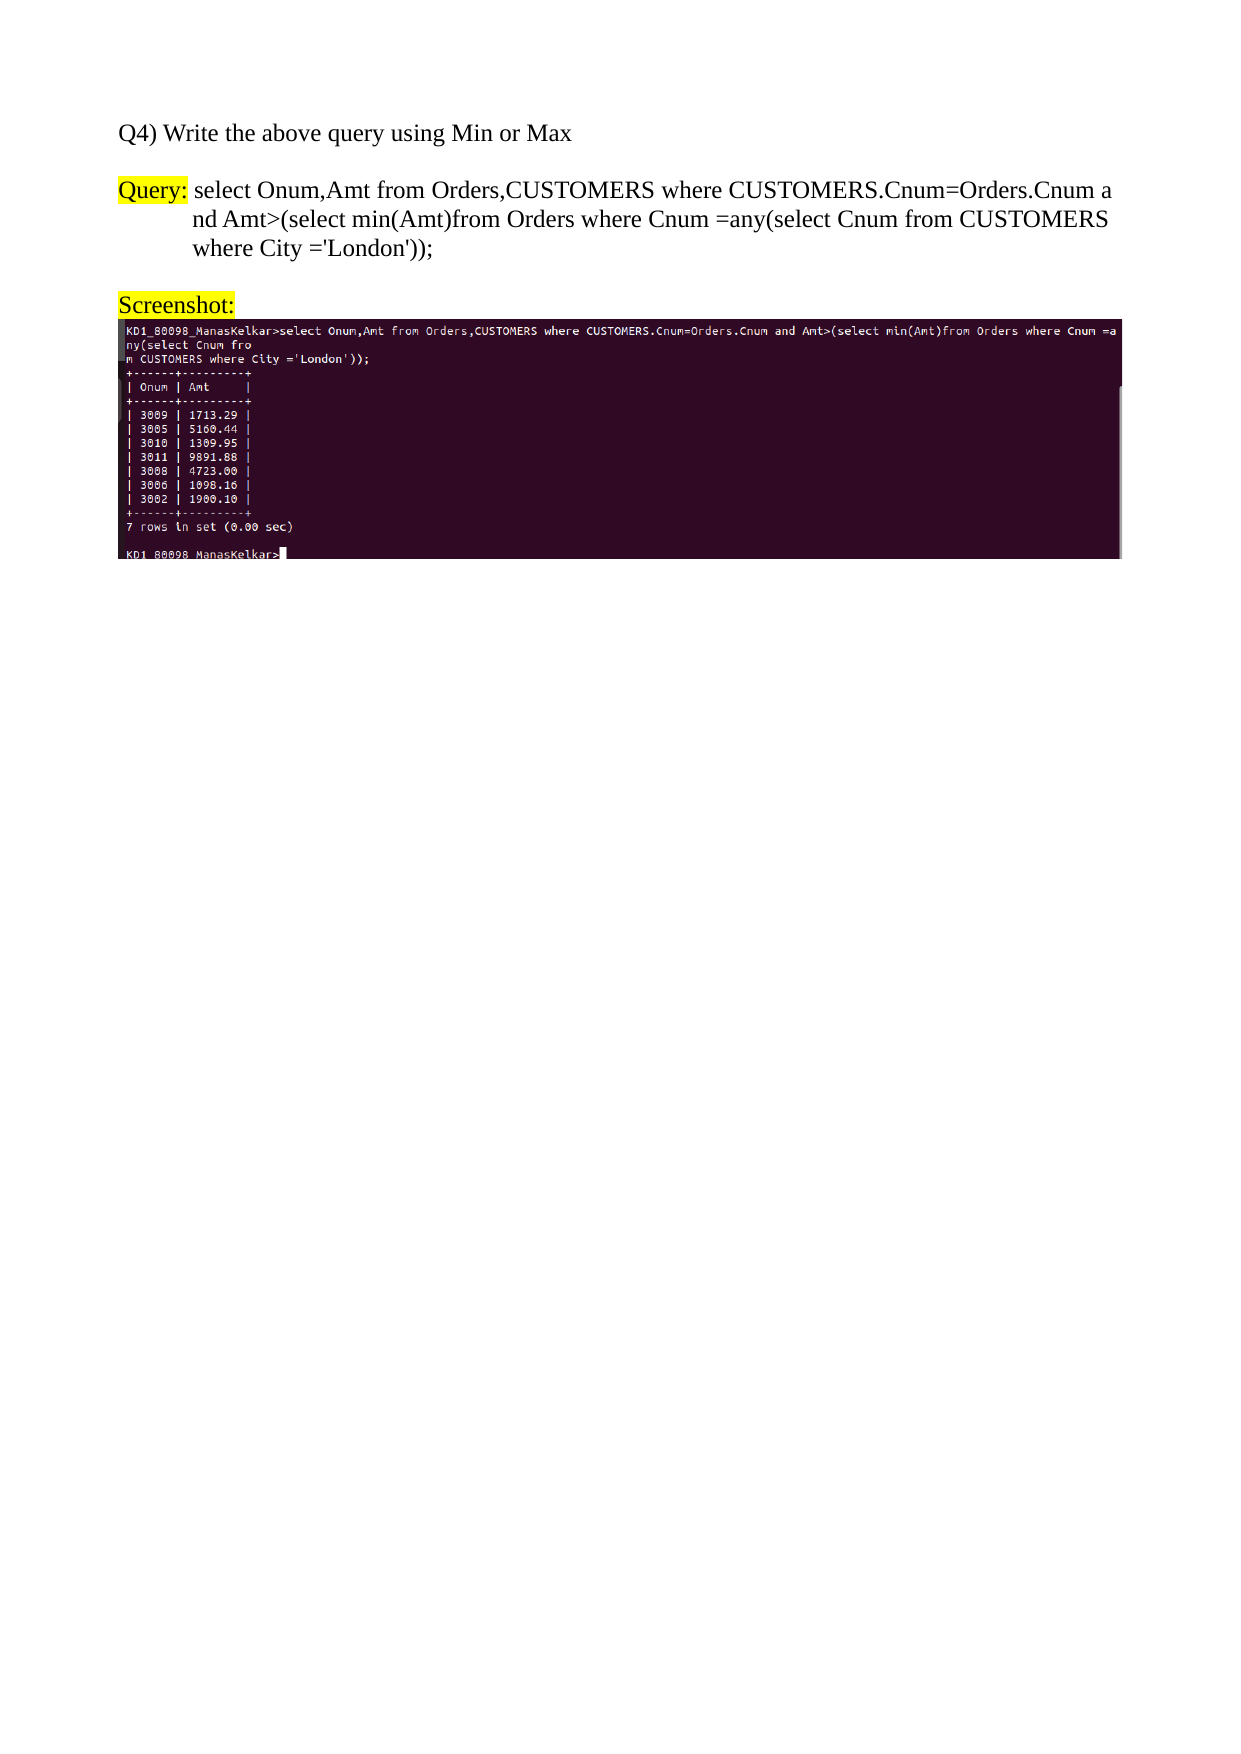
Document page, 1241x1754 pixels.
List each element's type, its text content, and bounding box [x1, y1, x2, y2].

picture [118, 319, 1123, 559]
text Q4) Write the above query using Min or Max [118, 118, 1122, 147]
text Query: select Onum,Amt from Orders,CUSTOMERS where CUSTOMERS.Cnum=Orders.Cnum a nd Amt>(select min(Amt)from Orders where Cnum =any(select Cnum from CUSTOMERS where City ='London')); [118, 176, 1122, 262]
text Screenshot: [118, 291, 1122, 319]
